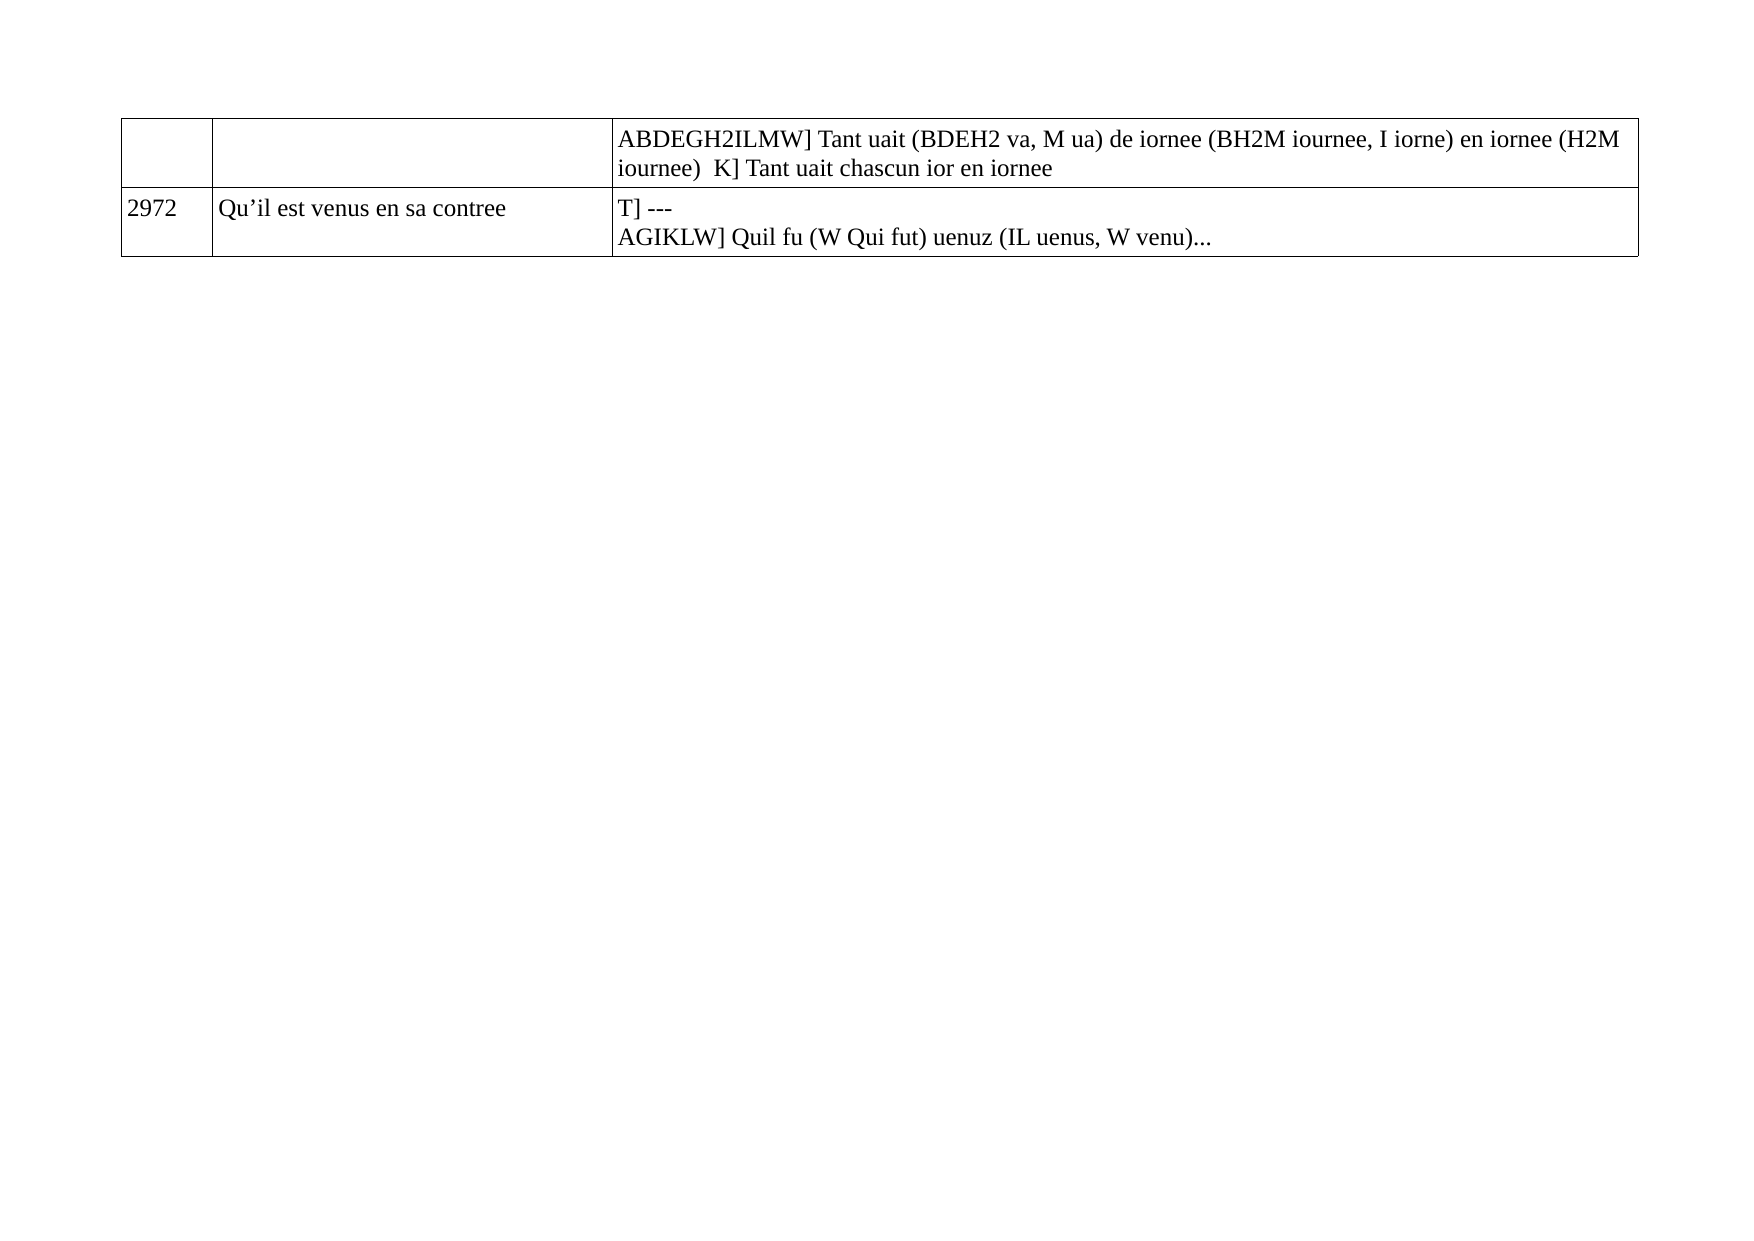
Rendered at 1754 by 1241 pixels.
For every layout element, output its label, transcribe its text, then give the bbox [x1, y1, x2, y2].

table_cell 2972 [122, 188, 212, 256]
table_cell T] --- AGIKLW] Quil fu (W Qui fut) uenuz (IL uenus, W venu)... [613, 188, 1638, 256]
table_cell Qu’il est venus en sa contree [213, 188, 612, 256]
table_cell [213, 119, 612, 187]
table_cell --- ABDEGH2ILMW] Tant uait (BDEH2 va, M ua) de iornee (BH2M iournee, I iorne) en iornee (H2M iournee) K] Tant uait chascun ior en iornee [613, 119, 1638, 187]
table_cell [122, 119, 212, 187]
